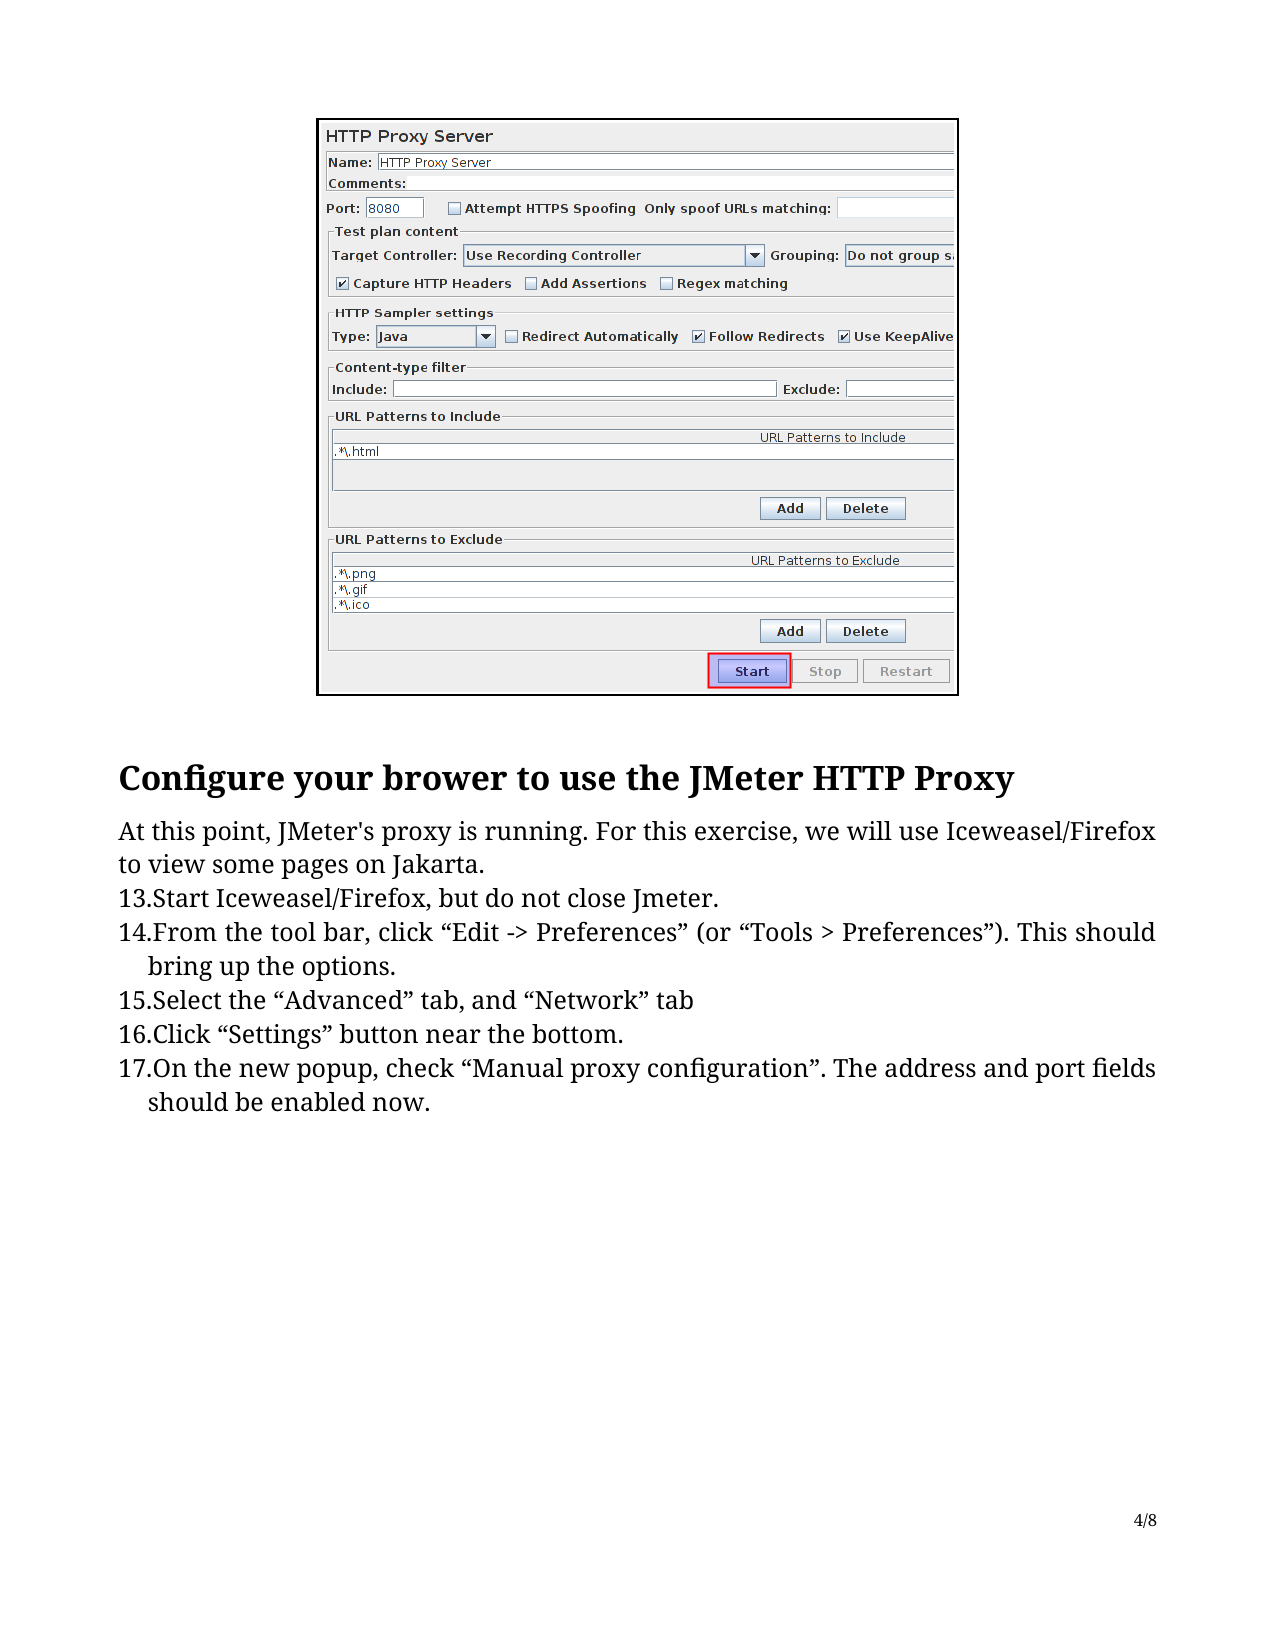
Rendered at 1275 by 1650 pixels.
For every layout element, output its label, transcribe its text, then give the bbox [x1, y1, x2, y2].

list Click “Settings” button near the bottom. [118, 1017, 1157, 1051]
subtitle Configure your brower to use the JMeter HTTP Proxy [118, 755, 1157, 801]
list Select the “Advanced” tab, and “Network” tab [118, 983, 1157, 1017]
text At this point, JMeter's proxy is running. For this exercise, we will use Iceweasel/Firefox to view some pages on Jakarta. [118, 813, 1157, 881]
list From the tool bar, click “Edit -> Preferences” (or “Tools > Preferences”). This should bring up the options. [118, 915, 1157, 983]
picture [321, 123, 954, 692]
list On the new popup, check “Manual proxy configuration”. The address and port fields should be enabled now. [118, 1051, 1157, 1119]
list Start Iceweasel/Firefox, but do not close Jmeter. [118, 881, 1157, 915]
